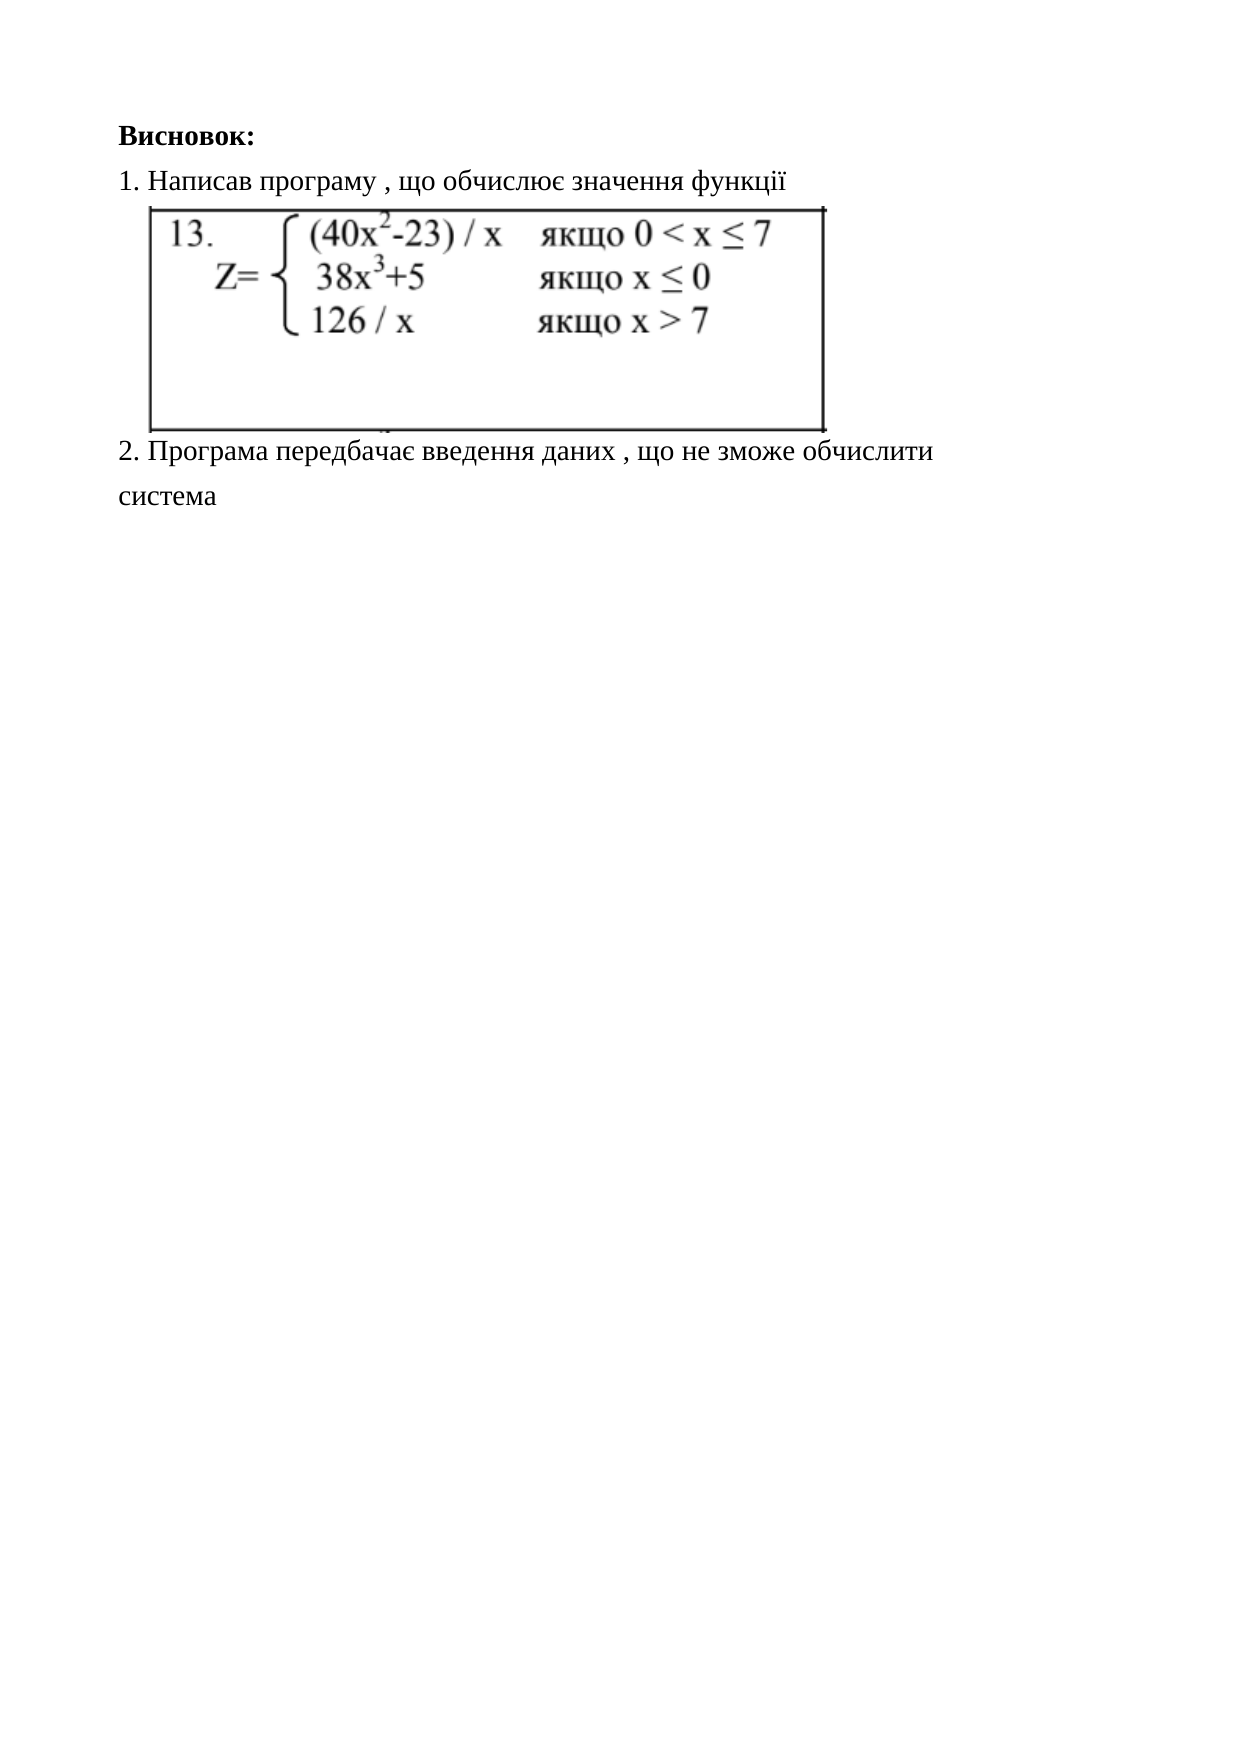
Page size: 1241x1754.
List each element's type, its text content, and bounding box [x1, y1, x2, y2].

text 2. Програма передбачає введення даних , що не зможе обчислити [118, 209, 1122, 466]
text 1. Написав програму , що обчислює значення функції [118, 163, 1122, 197]
picture [141, 206, 828, 433]
text система [118, 478, 1122, 512]
text Висновок: [118, 118, 1122, 152]
